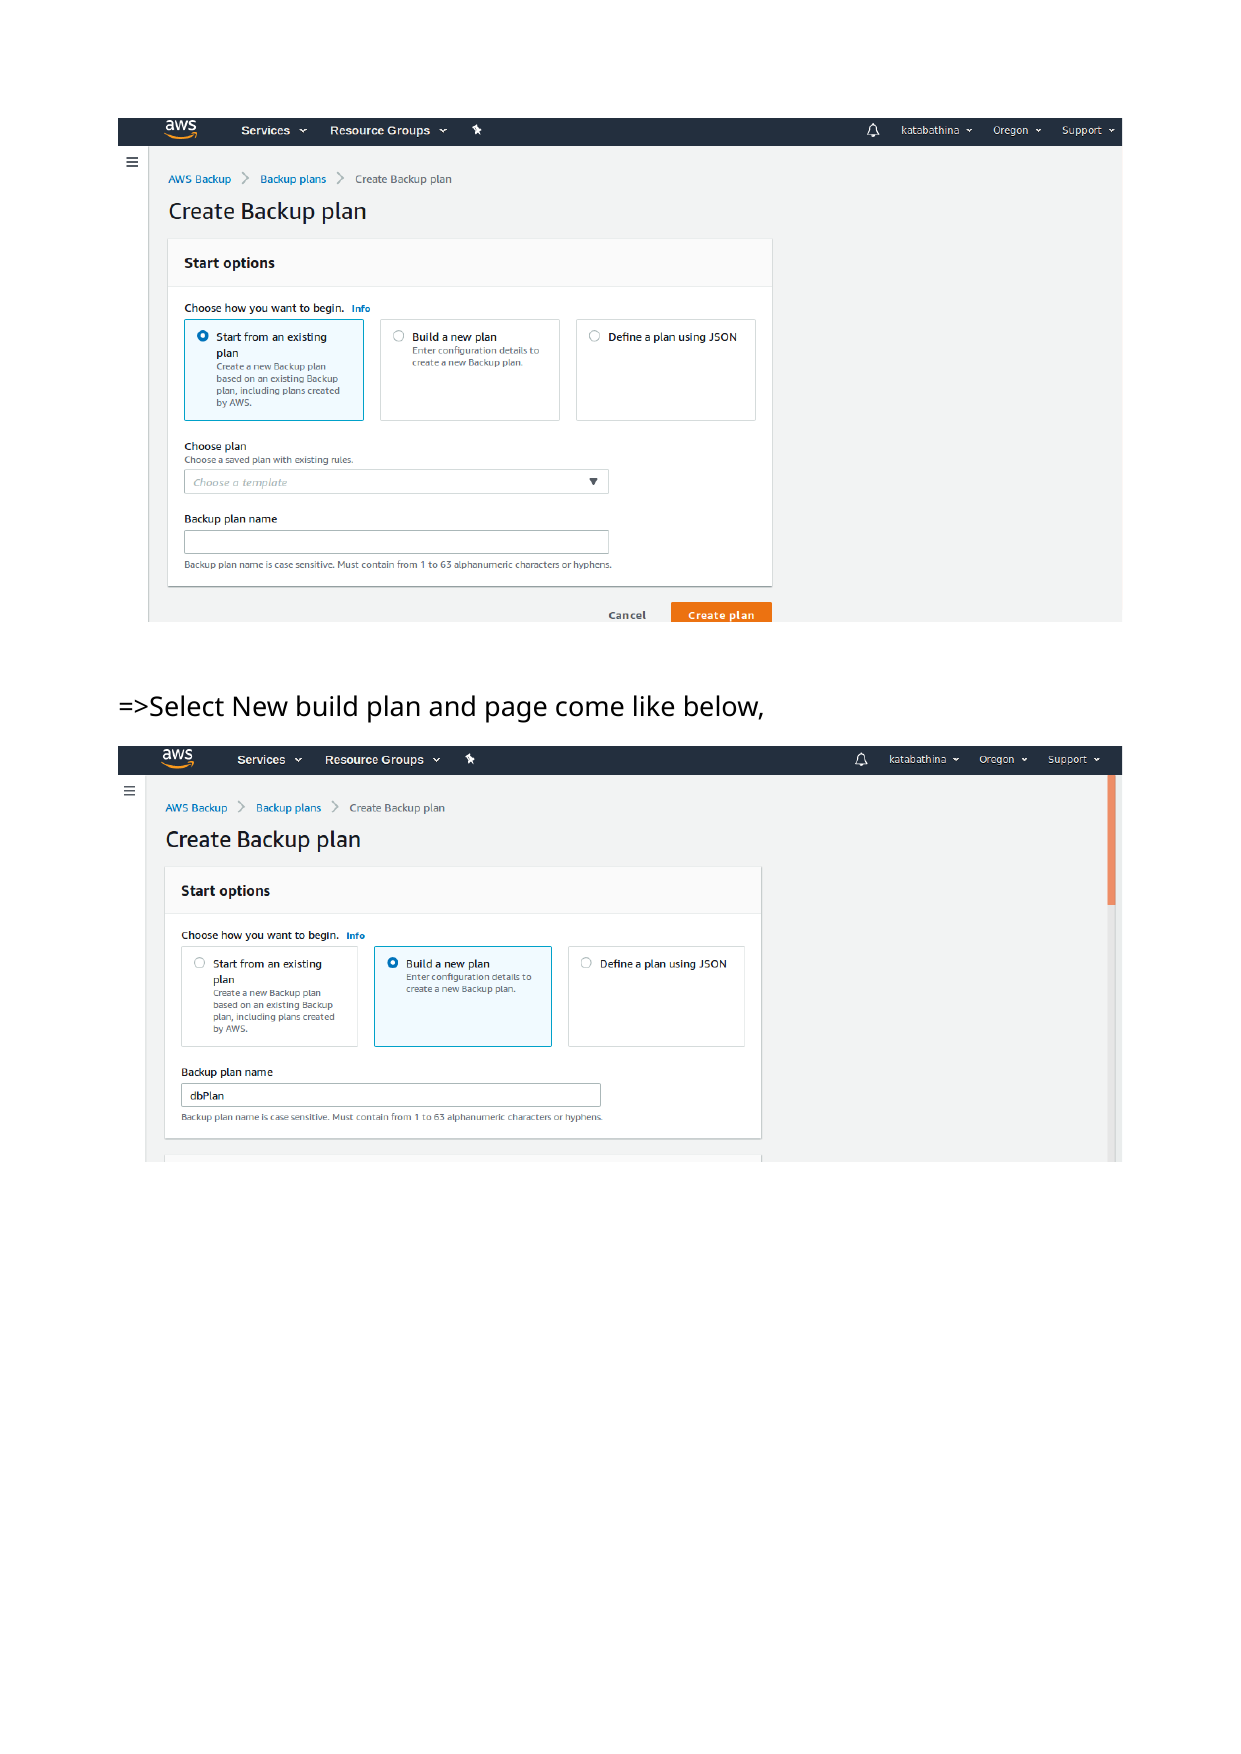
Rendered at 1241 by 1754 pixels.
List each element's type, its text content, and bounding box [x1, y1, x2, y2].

picture [118, 118, 1123, 622]
text =>Select New build plan and page come like below, [118, 687, 1122, 724]
picture [118, 746, 1123, 1162]
